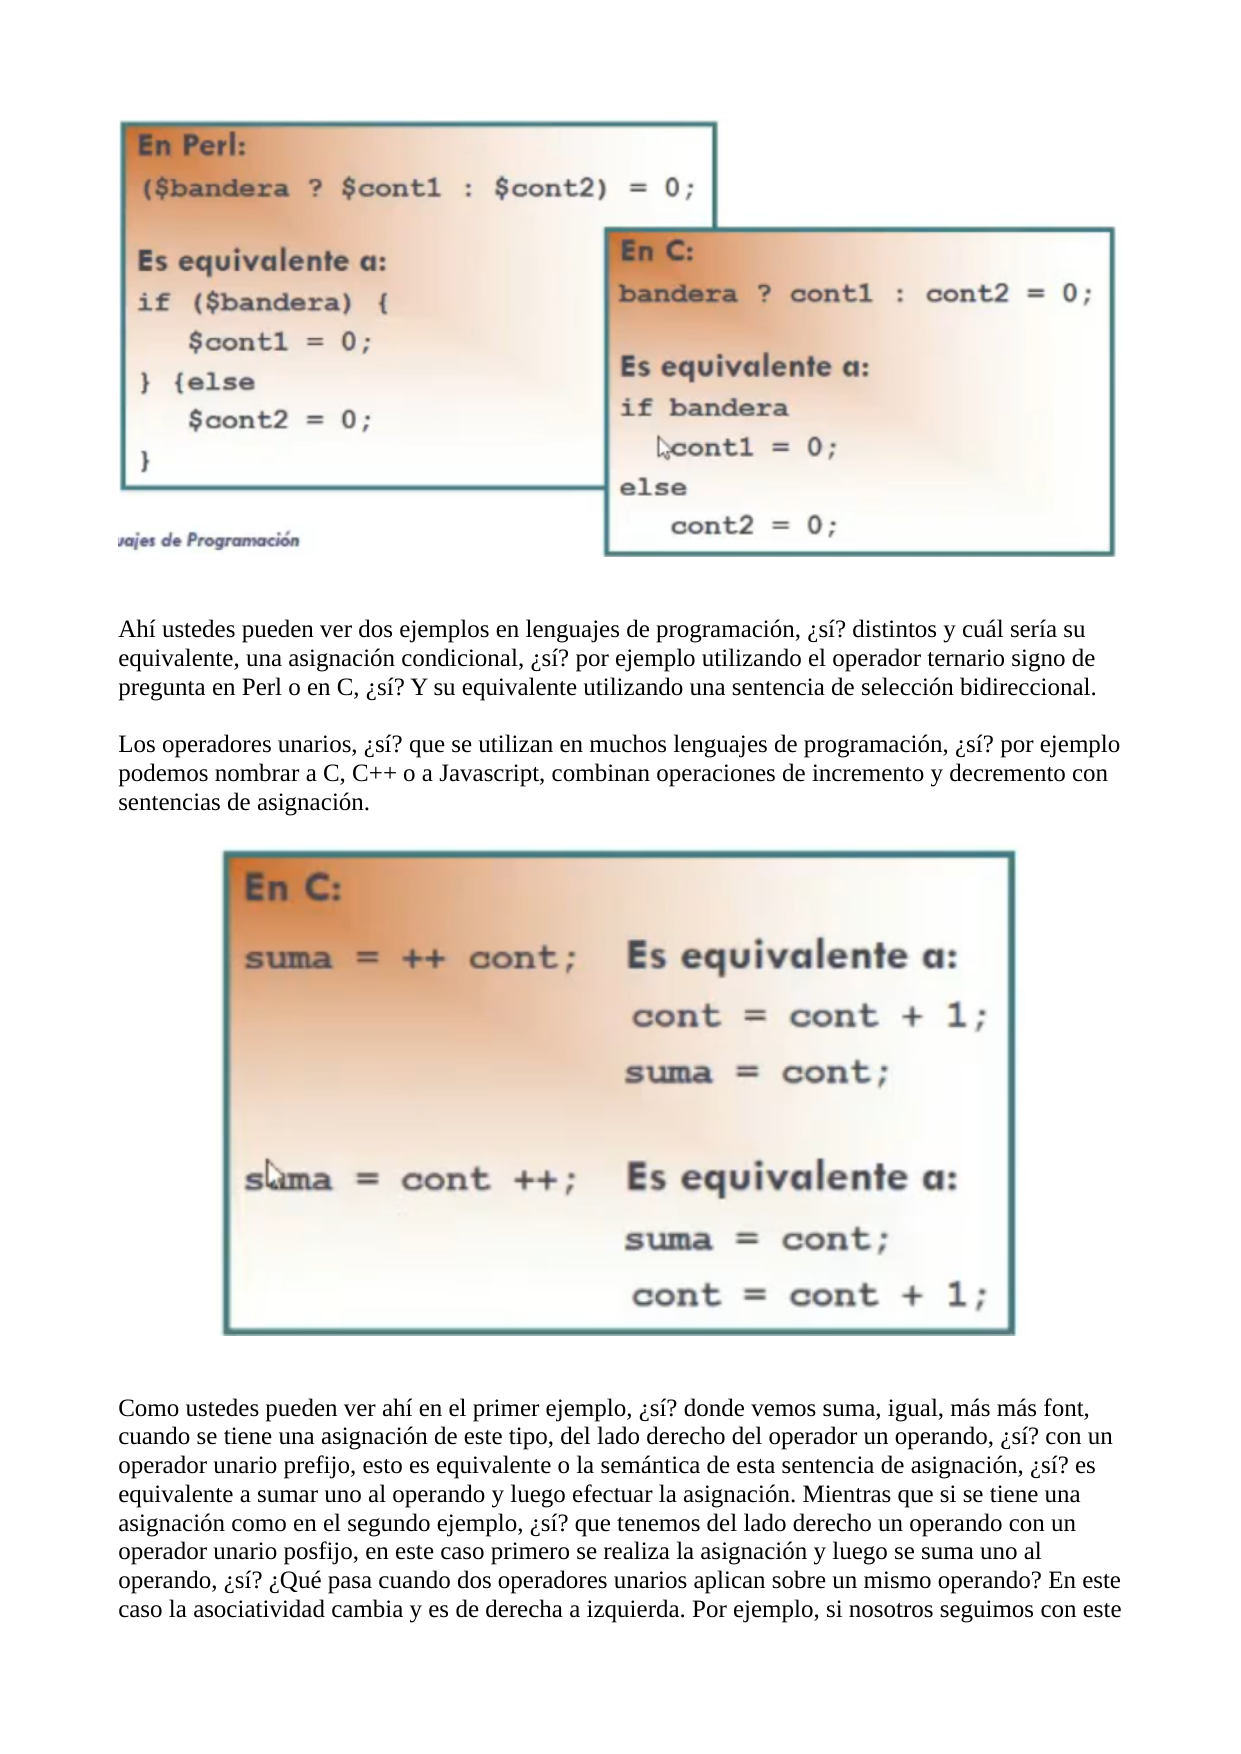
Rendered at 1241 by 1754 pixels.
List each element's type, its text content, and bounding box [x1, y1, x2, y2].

picture [118, 118, 1123, 557]
text Los operadores unarios, ¿sí? que se utilizan en muchos lenguajes de programación, ¿sí? por ejemplo podemos nombrar a C, C++ o a Javascript, combinan operaciones de incremento y decremento con sentencias de asignación. [118, 729, 1122, 816]
text Ahí ustedes pueden ver dos ejemplos en lenguajes de programación, ¿sí? distintos y cuál sería su equivalente, una asignación condicional, ¿sí? por ejemplo utilizando el operador ternario signo de pregunta en Perl o en C, ¿sí? Y su equivalente utilizando una sentencia de selección bidireccional. [118, 614, 1122, 701]
picture [213, 844, 1027, 1336]
text Como ustedes pueden ver ahí en el primer ejemplo, ¿sí? donde vemos suma, igual, más más font, cuando se tiene una asignación de este tipo, del lado derecho del operador un operando, ¿sí? con un operador unario prefijo, esto es equivalente o la semántica de esta sentencia de asignación, ¿sí? es equivalente a sumar uno al operando y luego efectuar la asignación. Mientras que si se tiene una asignación como en el segundo ejemplo, ¿sí? que tenemos del lado derecho un operando con un operador unario posfijo, en este caso primero se realiza la asignación y luego se suma uno al operando, ¿sí? ¿Qué pasa cuando dos operadores unarios aplican sobre un mismo operando? En este caso la asociatividad cambia y es de derecha a izquierda. Por ejemplo, si nosotros seguimos con este [118, 1393, 1122, 1623]
